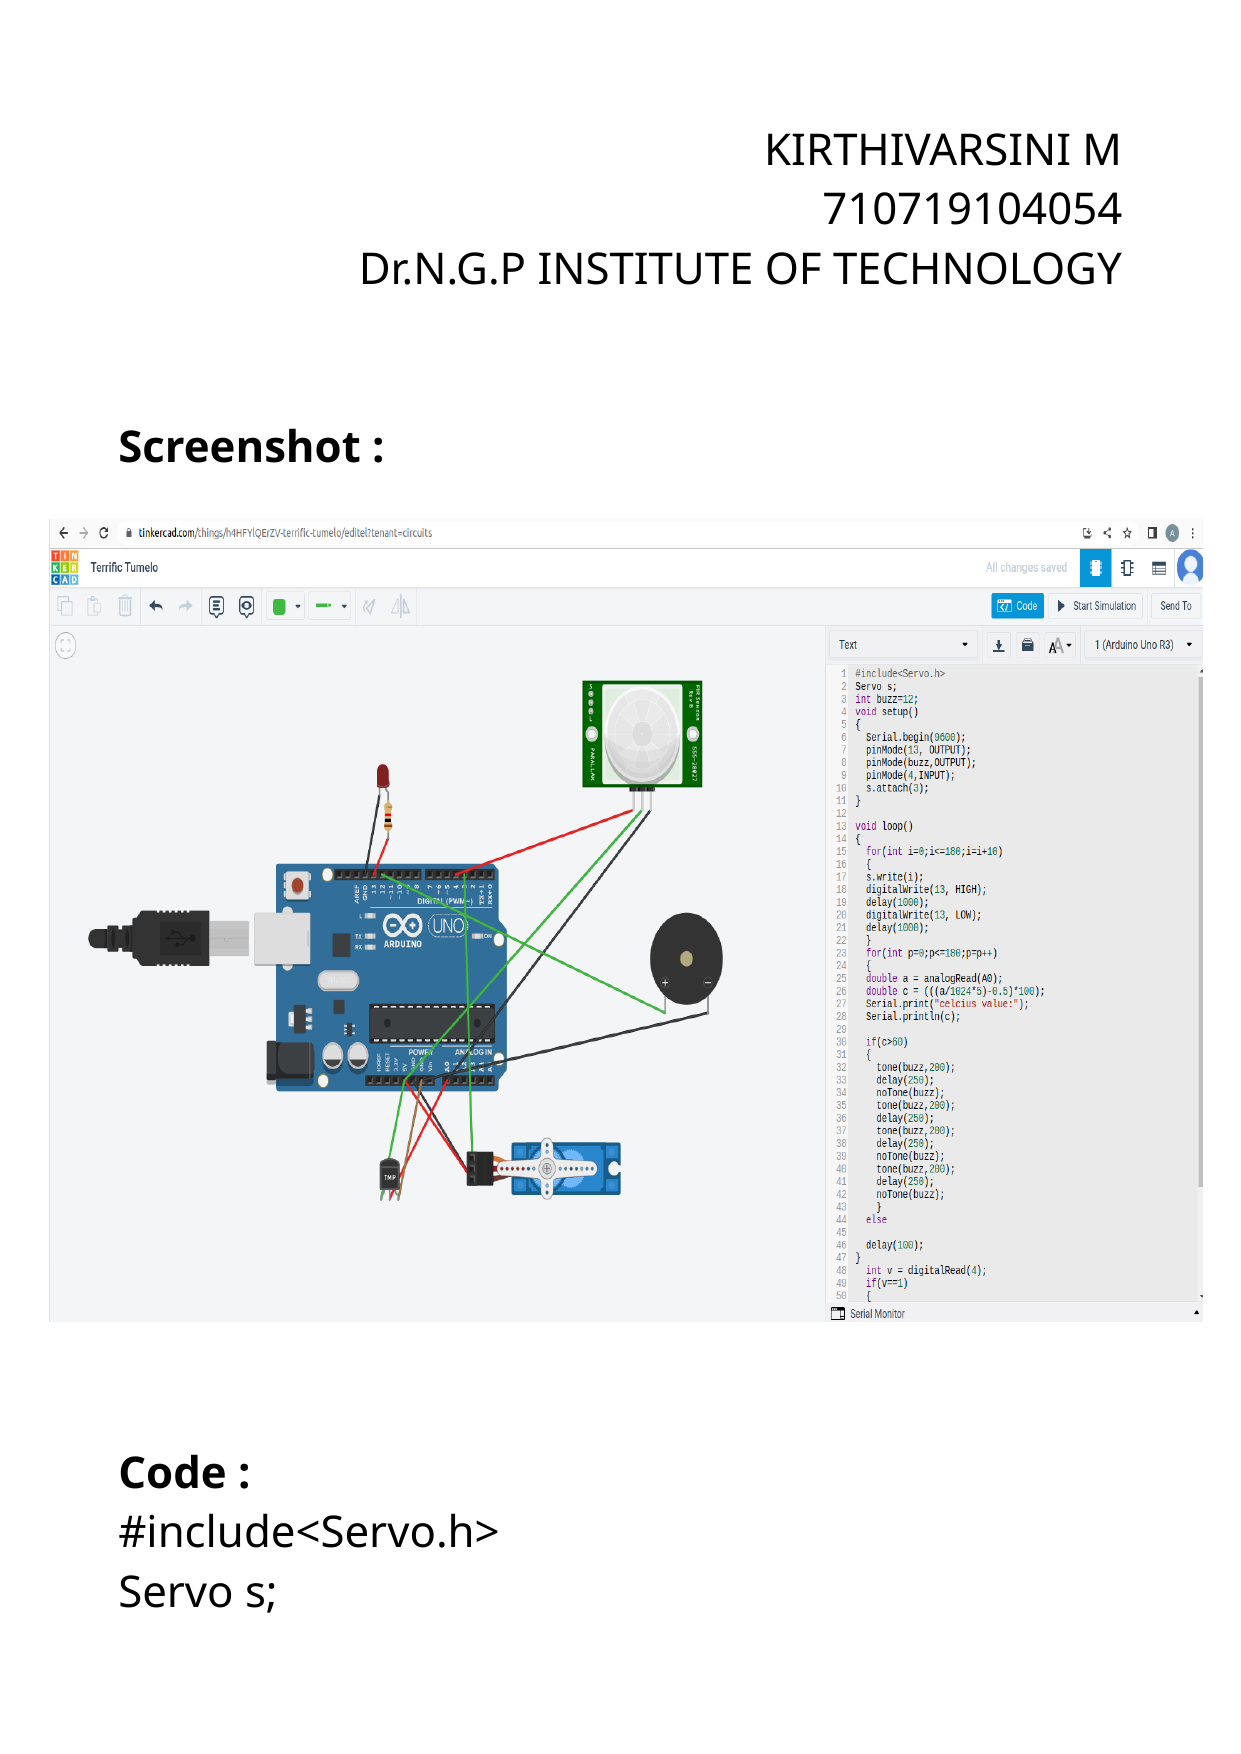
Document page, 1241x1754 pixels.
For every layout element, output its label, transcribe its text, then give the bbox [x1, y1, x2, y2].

text KIRTHIVARSINI M [118, 118, 1122, 178]
text #include<Servo.h> [118, 1501, 1122, 1560]
text Code : [118, 1441, 1122, 1501]
picture [49, 519, 1203, 1322]
text Dr.N.G.P INSTITUTE OF TECHNOLOGY [118, 237, 1122, 297]
text Screenshot : [118, 416, 1122, 476]
text Servo s; [118, 1560, 1122, 1620]
text 710719104054 [118, 178, 1122, 237]
